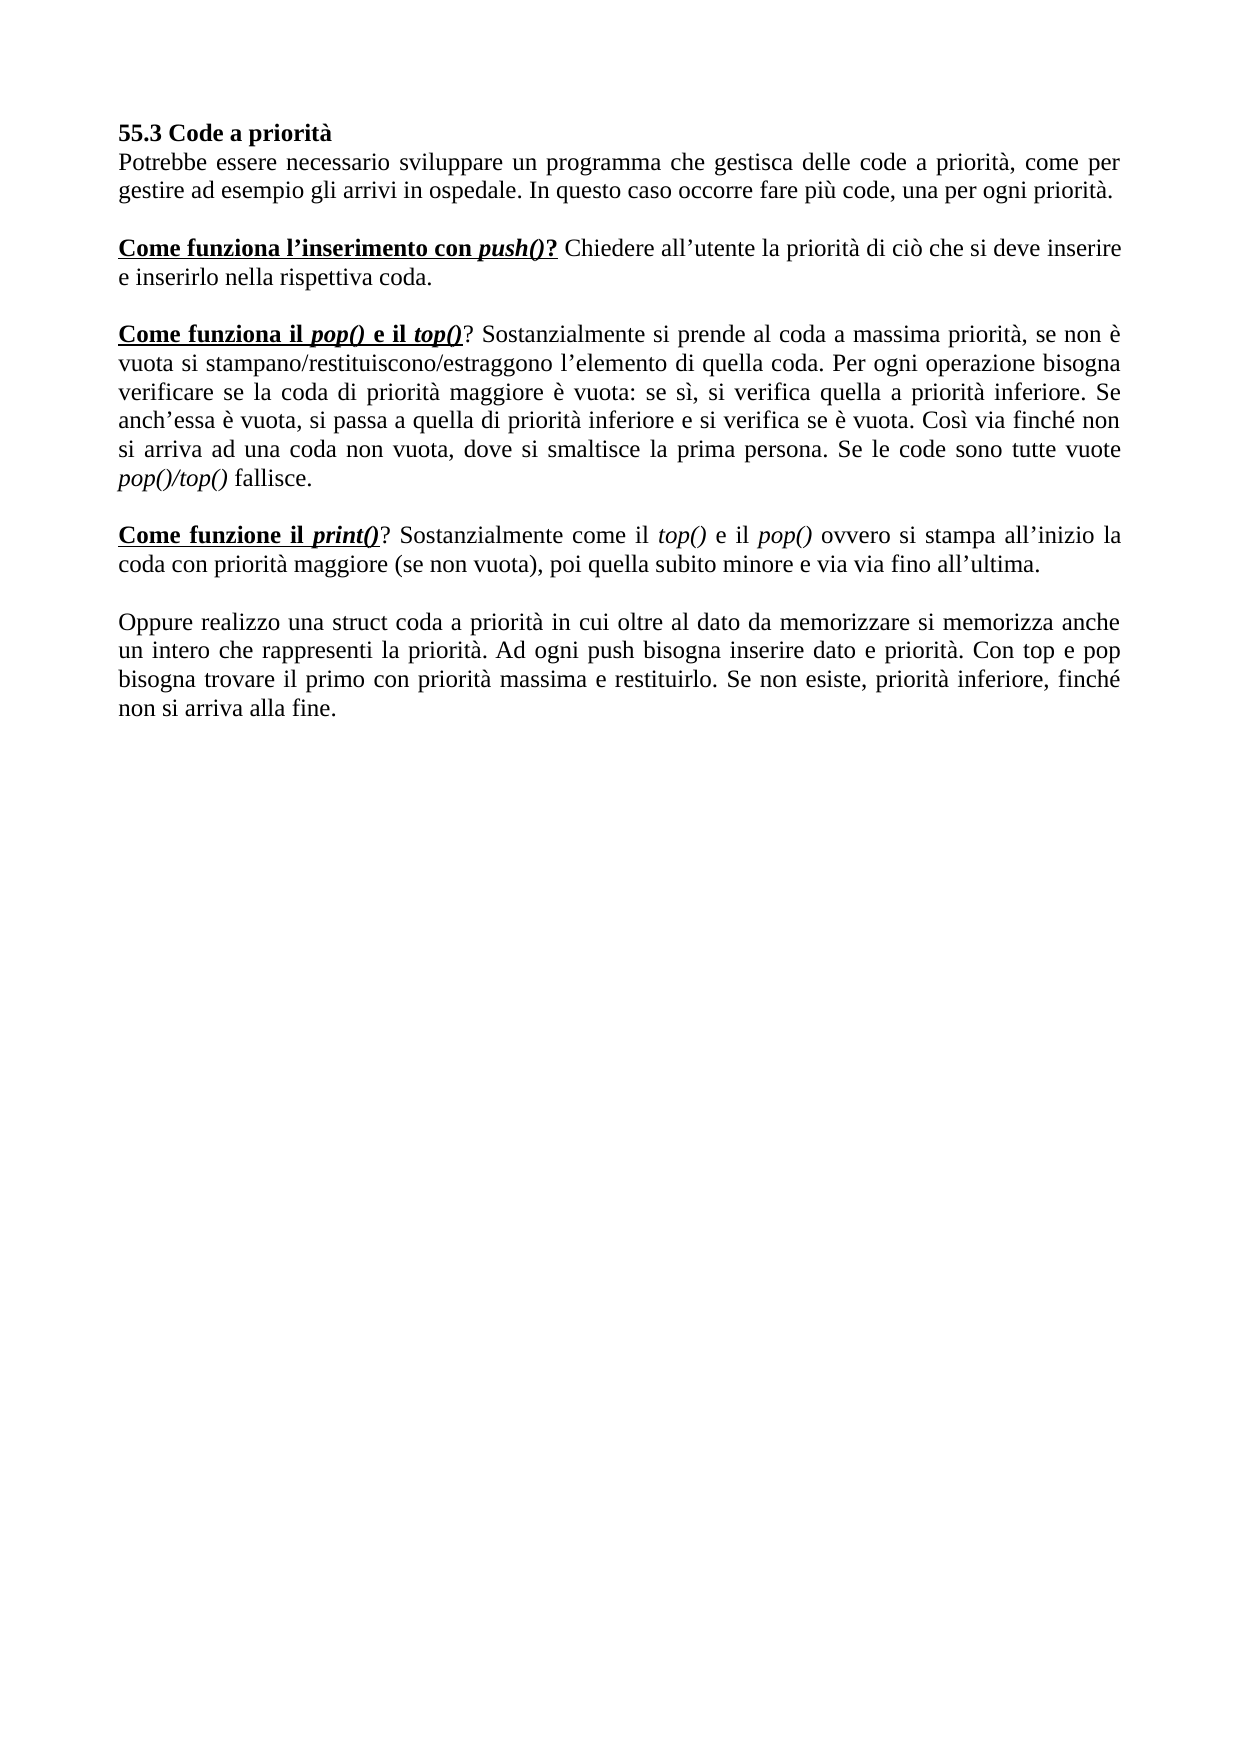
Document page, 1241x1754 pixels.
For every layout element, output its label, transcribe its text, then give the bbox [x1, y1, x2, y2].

text Potrebbe essere necessario sviluppare un programma che gestisca delle code a priorità, come per gestire ad esempio gli arrivi in ospedale. In questo caso occorre fare più code, una per ogni priorità. [118, 147, 1122, 204]
text 55.3 Code a priorità [118, 118, 1122, 147]
text Oppure realizzo una struct coda a priorità in cui oltre al dato da memorizzare si memorizza anche un intero che rappresenti la priorità. Ad ogni push bisogna inserire dato e priorità. Con top e pop bisogna trovare il primo con priorità massima e restituirlo. Se non esiste, priorità inferiore, finché non si arriva alla fine. [118, 607, 1122, 722]
text Come funziona il pop() e il top()? Sostanzialmente si prende al coda a massima priorità, se non è vuota si stampano/restituiscono/estraggono l’elemento di quella coda. Per ogni operazione bisogna verificare se la coda di priorità maggiore è vuota: se sì, si verifica quella a priorità inferiore. Se anch’essa è vuota, si passa a quella di priorità inferiore e si verifica se è vuota. Così via finché non si arriva ad una coda non vuota, dove si smaltisce la prima persona. Se le code sono tutte vuote pop()/top() fallisce. [118, 319, 1122, 492]
text Come funziona l’inserimento con push()? Chiedere all’utente la priorità di ciò che si deve inserire e inserirlo nella rispettiva coda. [118, 233, 1122, 291]
text Come funzione il print()? Sostanzialmente come il top() e il pop() ovvero si stampa all’inizio la coda con priorità maggiore (se non vuota), poi quella subito minore e via via fino all’ultima. [118, 521, 1122, 578]
